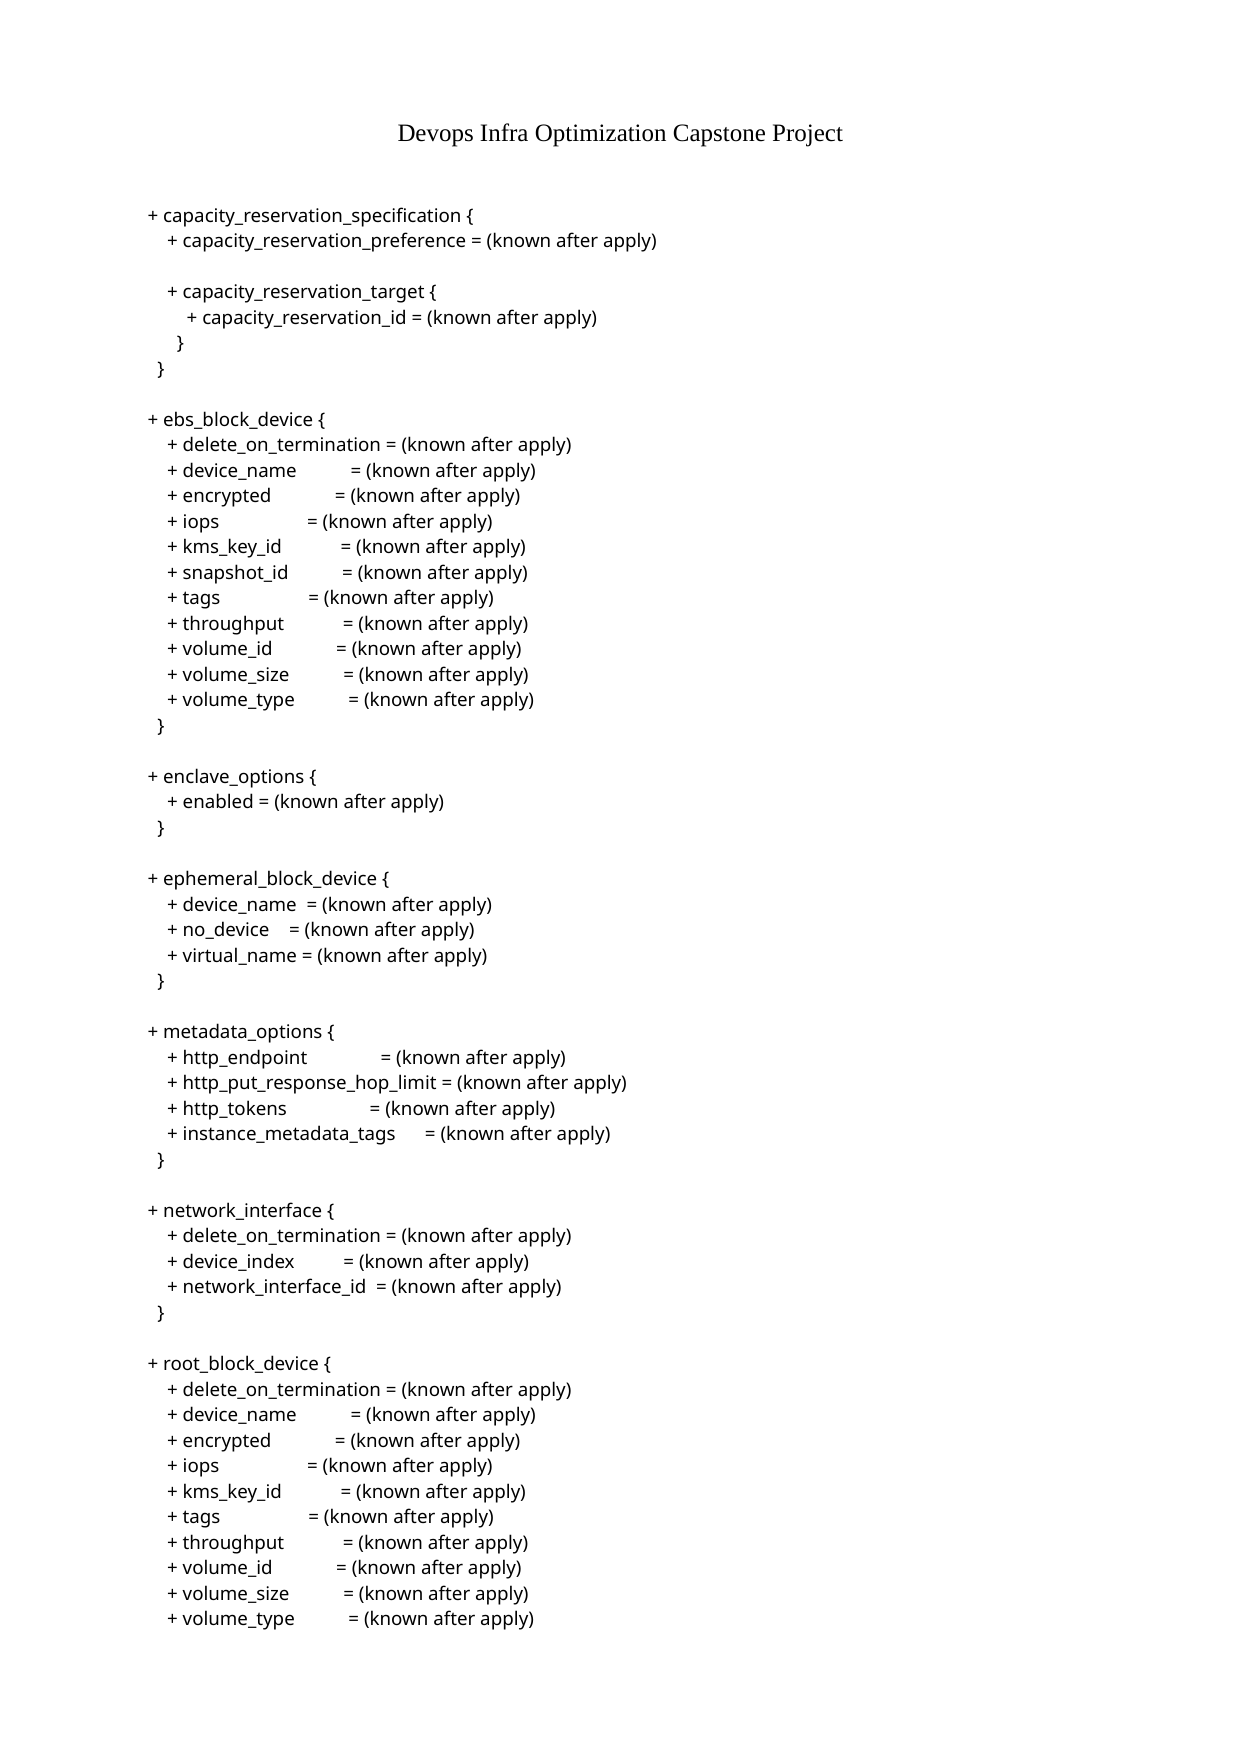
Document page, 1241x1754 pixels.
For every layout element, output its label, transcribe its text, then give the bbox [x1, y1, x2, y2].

text + volume_id = (known after apply) [118, 1554, 1122, 1580]
text + capacity_reservation_preference = (known after apply) [118, 227, 1122, 253]
text + network_interface_id = (known after apply) [118, 1274, 1122, 1299]
text + http_endpoint = (known after apply) [118, 1044, 1122, 1069]
text + network_interface { [118, 1197, 1122, 1223]
text + volume_size = (known after apply) [118, 661, 1122, 687]
text + delete_on_termination = (known after apply) [118, 432, 1122, 457]
text + tags = (known after apply) [118, 1503, 1122, 1529]
text + iops = (known after apply) [118, 1452, 1122, 1478]
text + metadata_options { [118, 1018, 1122, 1044]
text + snapshot_id = (known after apply) [118, 559, 1122, 585]
text + volume_id = (known after apply) [118, 636, 1122, 661]
text } [118, 355, 1122, 381]
text } [118, 967, 1122, 993]
text + capacity_reservation_target { [118, 278, 1122, 304]
text } [118, 329, 1122, 355]
text + volume_type = (known after apply) [118, 687, 1122, 712]
text + delete_on_termination = (known after apply) [118, 1376, 1122, 1401]
text } [118, 1146, 1122, 1172]
text } [118, 814, 1122, 840]
text + kms_key_id = (known after apply) [118, 534, 1122, 559]
text + http_tokens = (known after apply) [118, 1095, 1122, 1121]
text + iops = (known after apply) [118, 508, 1122, 534]
text + device_index = (known after apply) [118, 1248, 1122, 1274]
text + root_block_device { [118, 1350, 1122, 1376]
text + ebs_block_device { [118, 406, 1122, 432]
text } [118, 712, 1122, 738]
text + device_name = (known after apply) [118, 1401, 1122, 1427]
text + capacity_reservation_specification { [118, 202, 1122, 227]
text } [118, 1299, 1122, 1325]
text + device_name = (known after apply) [118, 457, 1122, 483]
text + enabled = (known after apply) [118, 789, 1122, 814]
text + http_put_response_hop_limit = (known after apply) [118, 1069, 1122, 1095]
text + volume_type = (known after apply) [118, 1606, 1122, 1631]
text + tags = (known after apply) [118, 585, 1122, 610]
text + encrypted = (known after apply) [118, 483, 1122, 508]
text + virtual_name = (known after apply) [118, 942, 1122, 967]
text + throughput = (known after apply) [118, 610, 1122, 636]
text + no_device = (known after apply) [118, 916, 1122, 942]
text + kms_key_id = (known after apply) [118, 1478, 1122, 1503]
text + instance_metadata_tags = (known after apply) [118, 1121, 1122, 1146]
text + throughput = (known after apply) [118, 1529, 1122, 1554]
text + ephemeral_block_device { [118, 865, 1122, 891]
text + delete_on_termination = (known after apply) [118, 1223, 1122, 1248]
text + capacity_reservation_id = (known after apply) [118, 304, 1122, 329]
text + enclave_options { [118, 763, 1122, 789]
text + device_name = (known after apply) [118, 891, 1122, 916]
text + volume_size = (known after apply) [118, 1580, 1122, 1606]
text + encrypted = (known after apply) [118, 1427, 1122, 1452]
